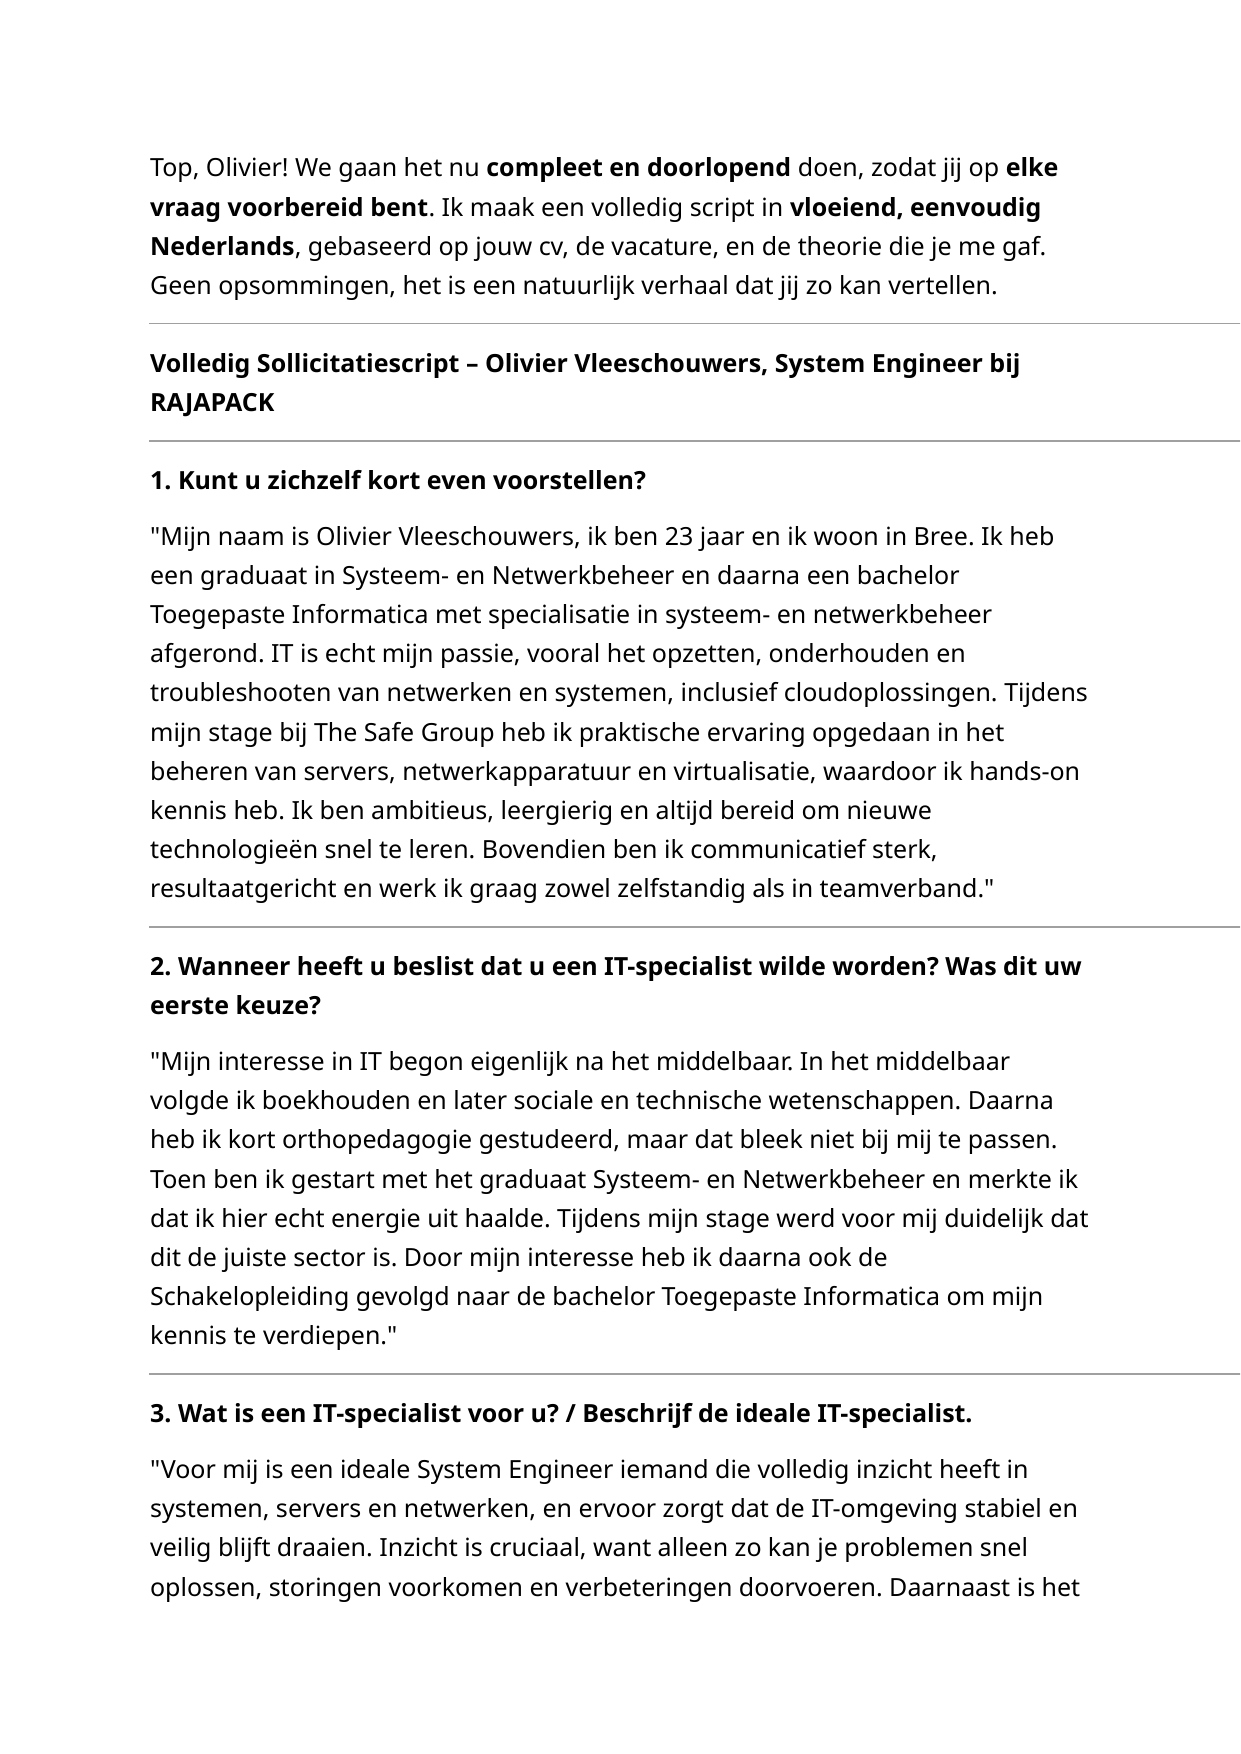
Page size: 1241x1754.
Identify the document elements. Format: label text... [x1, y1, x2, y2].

text 1. Kunt u zichzelf kort even voorstellen? [150, 462, 1090, 497]
text 2. Wanneer heeft u beslist dat u een IT-specialist wilde worden? Was dit uw eerste keuze? [150, 949, 1090, 1022]
text Volledig Sollicitatiescript – Olivier Vleeschouwers, System Engineer bij RAJAPACK [150, 345, 1090, 419]
text "Mijn naam is Olivier Vleeschouwers, ik ben 23 jaar en ik woon in Bree. Ik heb een graduaat in Systeem- en Netwerkbeheer en daarna een bachelor Toegepaste Informatica met specialisatie in systeem- en netwerkbeheer afgerond. IT is echt mijn passie, vooral het opzetten, onderhouden en troubleshooten van netwerken en systemen, inclusief cloudoplossingen. Tijdens mijn stage bij The Safe Group heb ik praktische ervaring opgedaan in het beheren van servers, netwerkapparatuur en virtualisatie, waardoor ik hands-on kennis heb. Ik ben ambitieus, leergierig en altijd bereid om nieuwe technologieën snel te leren. Bovendien ben ik communicatief sterk, resultaatgericht en werk ik graag zowel zelfstandig als in teamverband." [150, 518, 1090, 905]
text 3. Wat is een IT-specialist voor u? / Beschrijf de ideale IT-specialist. [150, 1396, 1090, 1430]
text Top, Olivier! We gaan het nu compleet en doorlopend doen, zodat jij op elke vraag voorbereid bent. Ik maak een volledig script in vloeiend, eenvoudig Nederlands, gebaseerd op jouw cv, de vacature, en de theorie die je me gaf. Geen opsommingen, het is een natuurlijk verhaal dat jij zo kan vertellen. [150, 150, 1090, 302]
text "Voor mij is een ideale System Engineer iemand die volledig inzicht heeft in systemen, servers en netwerken, en ervoor zorgt dat de IT-omgeving stabiel en veilig blijft draaien. Inzicht is cruciaal, want alleen zo kan je problemen snel oplossen, storingen voorkomen en verbeteringen doorvoeren. Daarnaast is het [150, 1452, 1090, 1603]
text "Mijn interesse in IT begon eigenlijk na het middelbaar. In het middelbaar volgde ik boekhouden en later sociale en technische wetenschappen. Daarna heb ik kort orthopedagogie gestudeerd, maar dat bleek niet bij mij te passen. Toen ben ik gestart met het graduaat Systeem- en Netwerkbeheer en merkte ik dat ik hier echt energie uit haalde. Tijdens mijn stage werd voor mij duidelijk dat dit de juiste sector is. Door mijn interesse heb ik daarna ook de Schakelopleiding gevolgd naar de bachelor Toegepaste Informatica om mijn kennis te verdiepen." [150, 1044, 1090, 1352]
